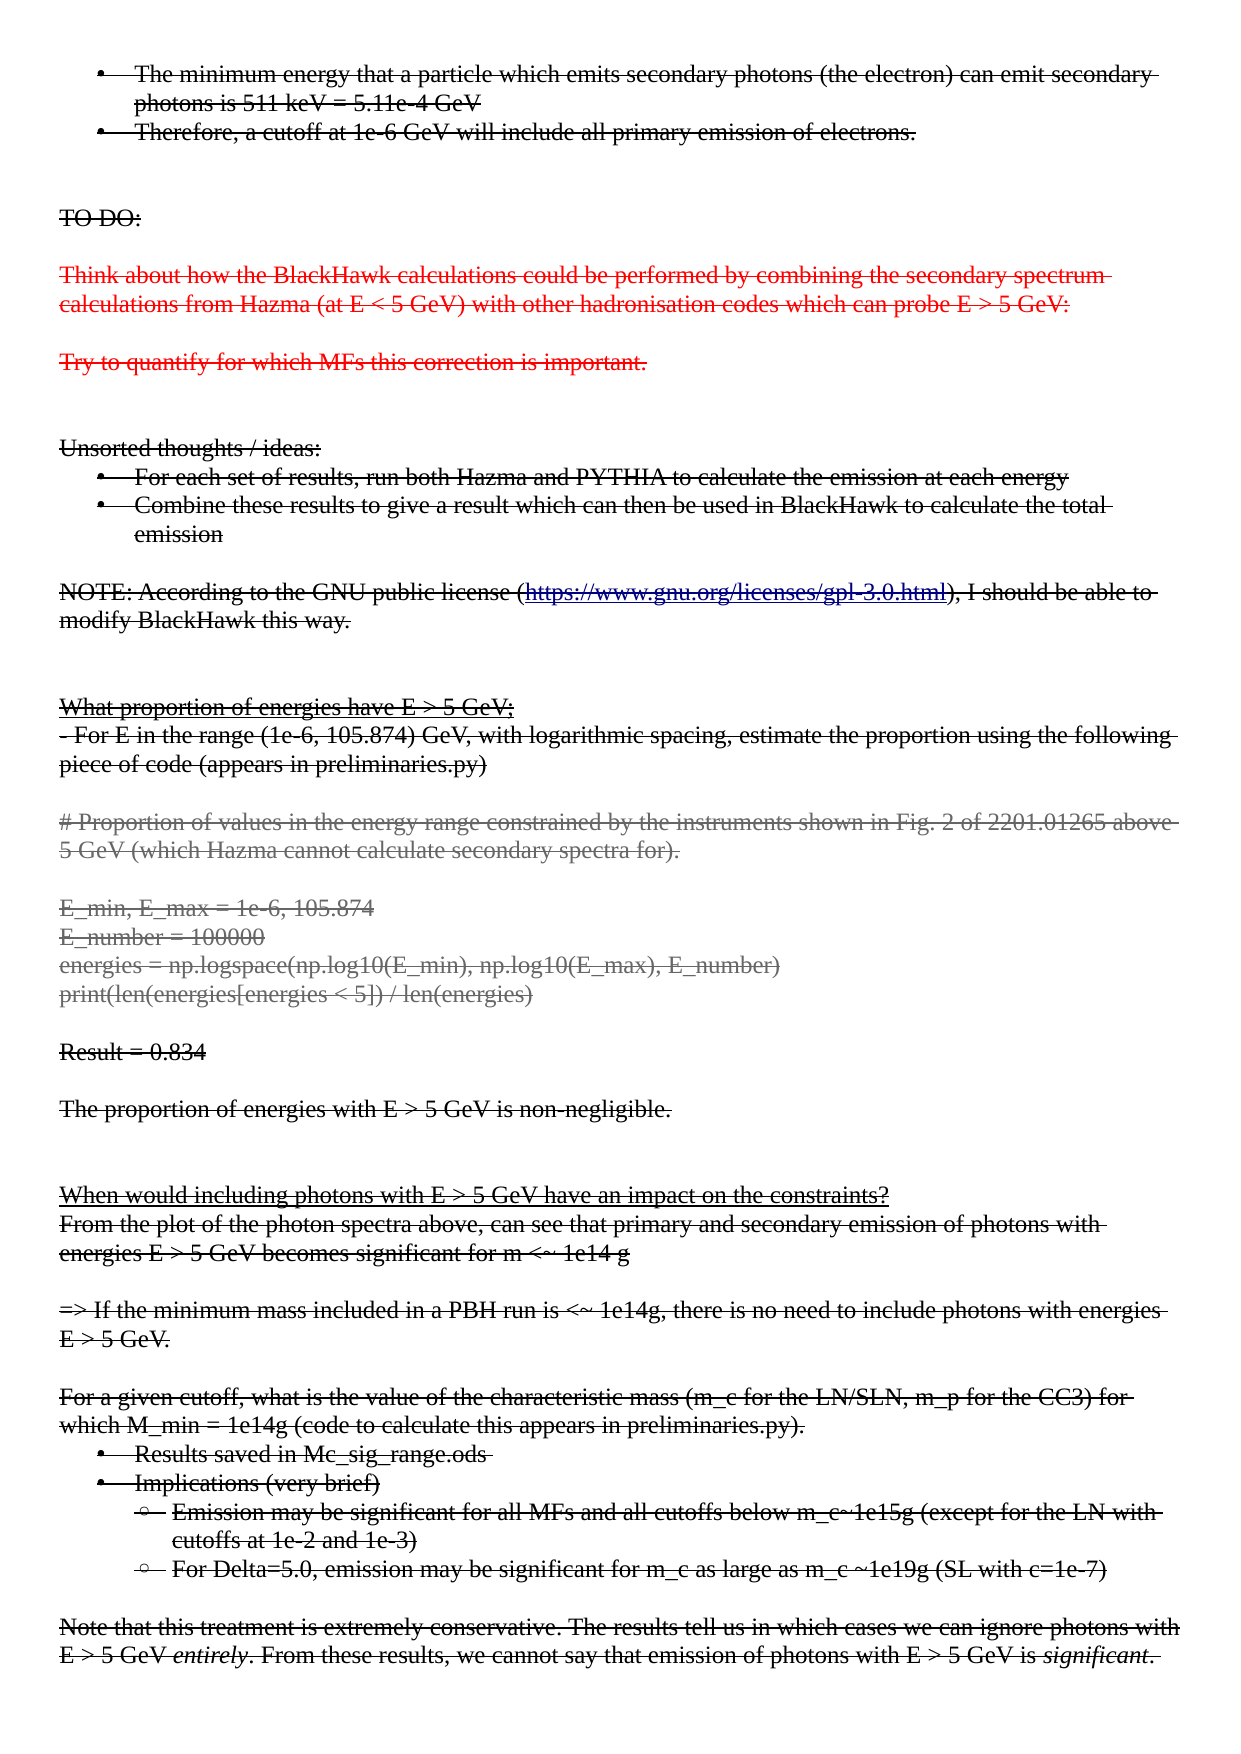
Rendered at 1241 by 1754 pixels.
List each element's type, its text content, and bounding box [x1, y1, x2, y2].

text From the plot of the photon spectra above, can see that primary and secondary emission of photons with energies E > 5 GeV becomes significant for m <~ 1e14 g [59, 1209, 1181, 1267]
text - For E in the range (1e-6, 105.874) GeV, with logarithmic spacing, estimate the proportion using the following piece of code (appears in preliminaries.py) [59, 720, 1181, 778]
text Note that this treatment is extremely conservative. The results tell us in which cases we can ignore photons with E > 5 GeV entirely. From these results, we cannot say that emission of photons with E > 5 GeV is significant. [59, 1612, 1181, 1669]
text TO DO: [59, 203, 1181, 232]
text When would including photons with E > 5 GeV have an impact on the constraints? [59, 1180, 1181, 1209]
list For Delta=5.0, emission may be significant for m_c as large as m_c ~1e19g (SL with c=1e-7) [134, 1554, 1181, 1583]
text Try to quantify for which MFs this correction is important. [59, 347, 1181, 375]
text The proportion of energies with E > 5 GeV is non-negligible. [59, 1094, 1181, 1123]
text What proportion of energies have E > 5 GeV; [59, 692, 1181, 720]
text # Proportion of values in the energy range constrained by the instruments shown in Fig. 2 of 2201.01265 above 5 GeV (which Hazma cannot calculate secondary spectra for). [59, 807, 1181, 864]
text energies = np.logspace(np.log10(E_min), np.log10(E_max), E_number) [59, 950, 1181, 979]
text NOTE: According to the GNU public license (https://www.gnu.org/licenses/gpl-3.0.html), I should be able to modify BlackHawk this way. [59, 577, 1181, 634]
text Think about how the BlackHawk calculations could be performed by combining the secondary spectrum calculations from Hazma (at E < 5 GeV) with other hadronisation codes which can probe E > 5 GeV: [59, 260, 1181, 318]
list The minimum energy that a particle which emits secondary photons (the electron) can emit secondary photons is 511 keV = 5.11e-4 GeV [97, 59, 1181, 117]
text Result = 0.834 [59, 1037, 1181, 1065]
list Combine these results to give a result which can then be used in BlackHawk to calculate the total emission [97, 490, 1181, 548]
text For a given cutoff, what is the value of the characteristic mass (m_c for the LN/SLN, m_p for the CC3) for which M_min = 1e14g (code to calculate this appears in preliminaries.py). [59, 1382, 1181, 1439]
text E_number = 100000 [59, 922, 1181, 950]
list Implications (very brief) [97, 1468, 1181, 1497]
text E_min, E_max = 1e-6, 105.874 [59, 893, 1181, 922]
text print(len(energies[energies < 5]) / len(energies) [59, 979, 1181, 1008]
text => If the minimum mass included in a PBH run is <~ 1e14g, there is no need to include photons with energies E > 5 GeV. [59, 1295, 1181, 1353]
list Results saved in Mc_sig_range.ods [97, 1439, 1181, 1468]
list Emission may be significant for all MFs and all cutoffs below m_c~1e15g (except for the LN with cutoffs at 1e-2 and 1e-3) [134, 1497, 1181, 1554]
list Therefore, a cutoff at 1e-6 GeV will include all primary emission of electrons. [97, 117, 1181, 145]
text Unsorted thoughts / ideas: [59, 433, 1181, 462]
list For each set of results, run both Hazma and PYTHIA to calculate the emission at each energy [97, 462, 1181, 490]
